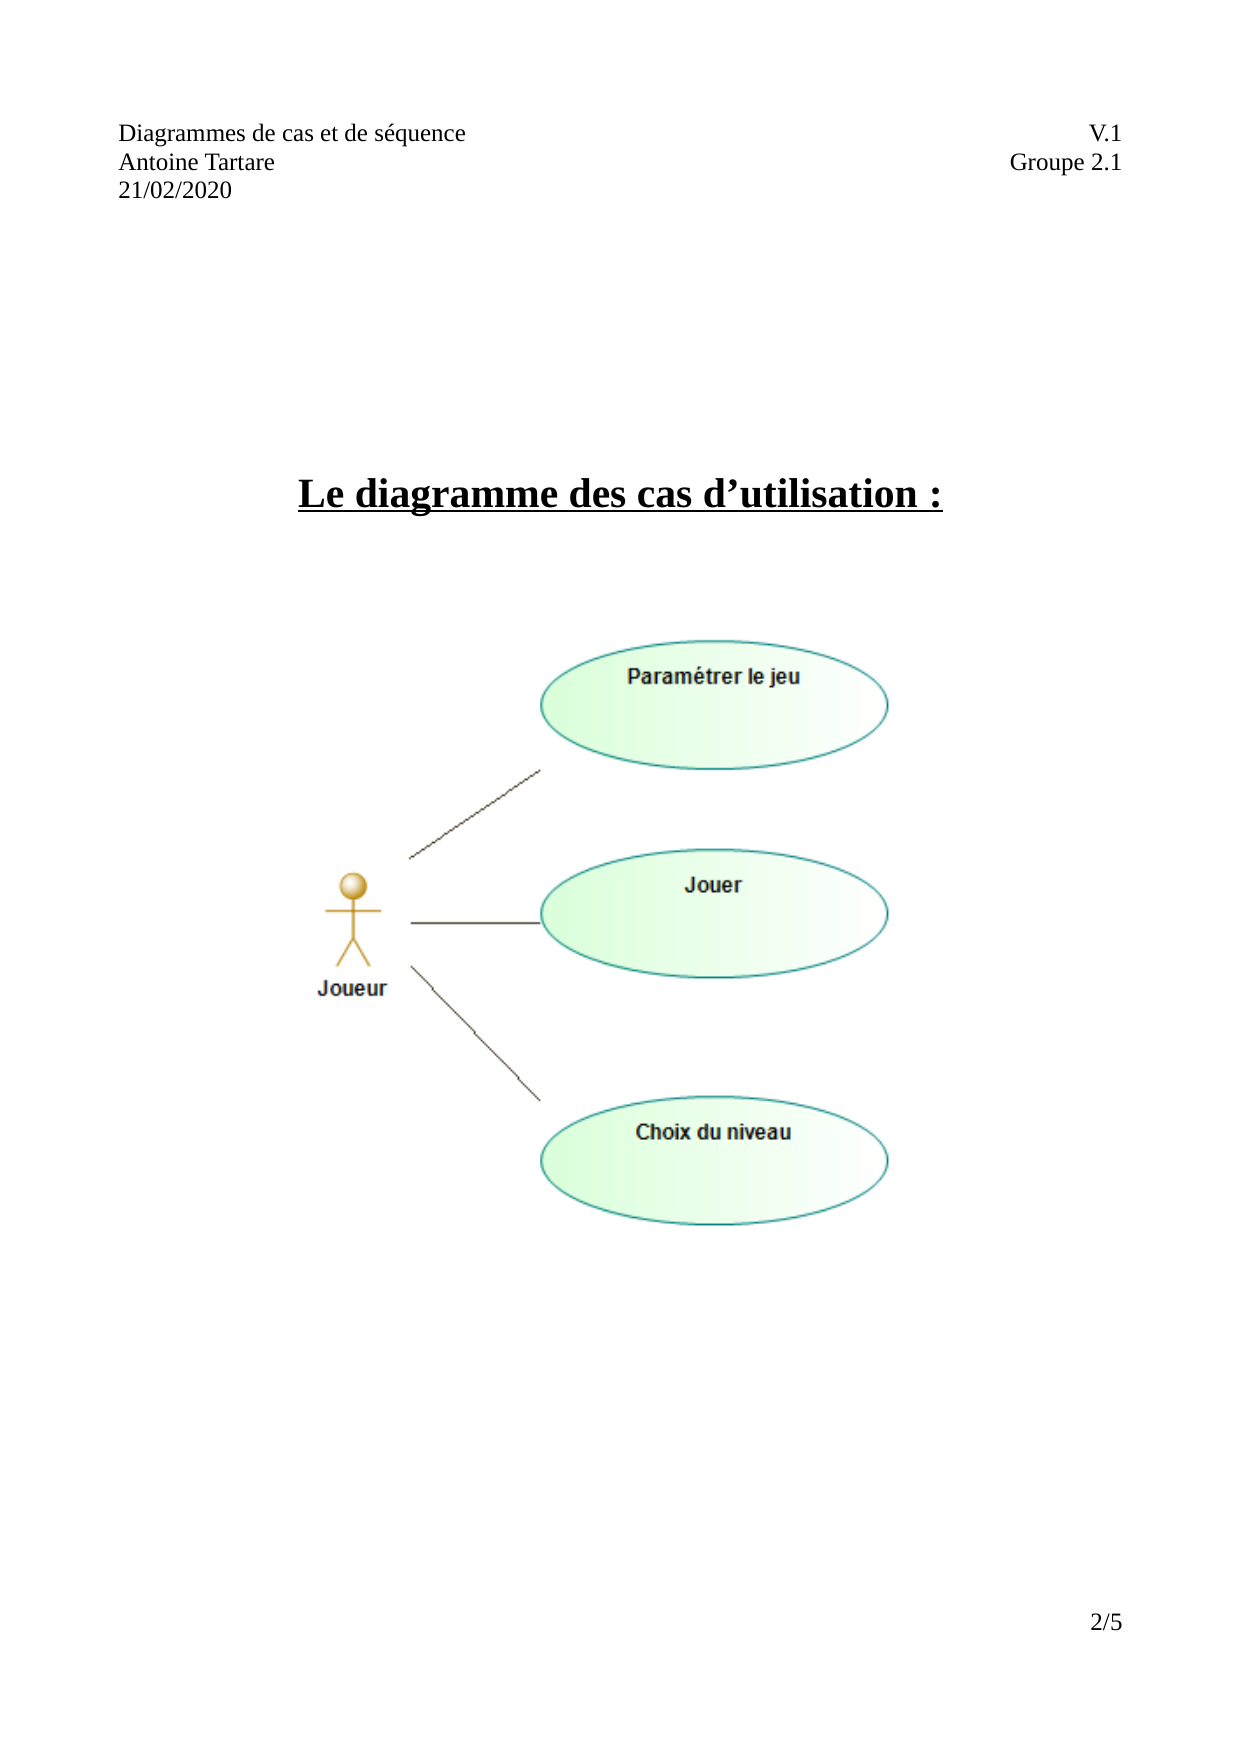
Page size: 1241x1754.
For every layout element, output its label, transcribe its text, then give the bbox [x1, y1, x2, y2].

text Le diagramme des cas d’utilisation : [118, 469, 1122, 517]
picture [280, 623, 908, 1245]
